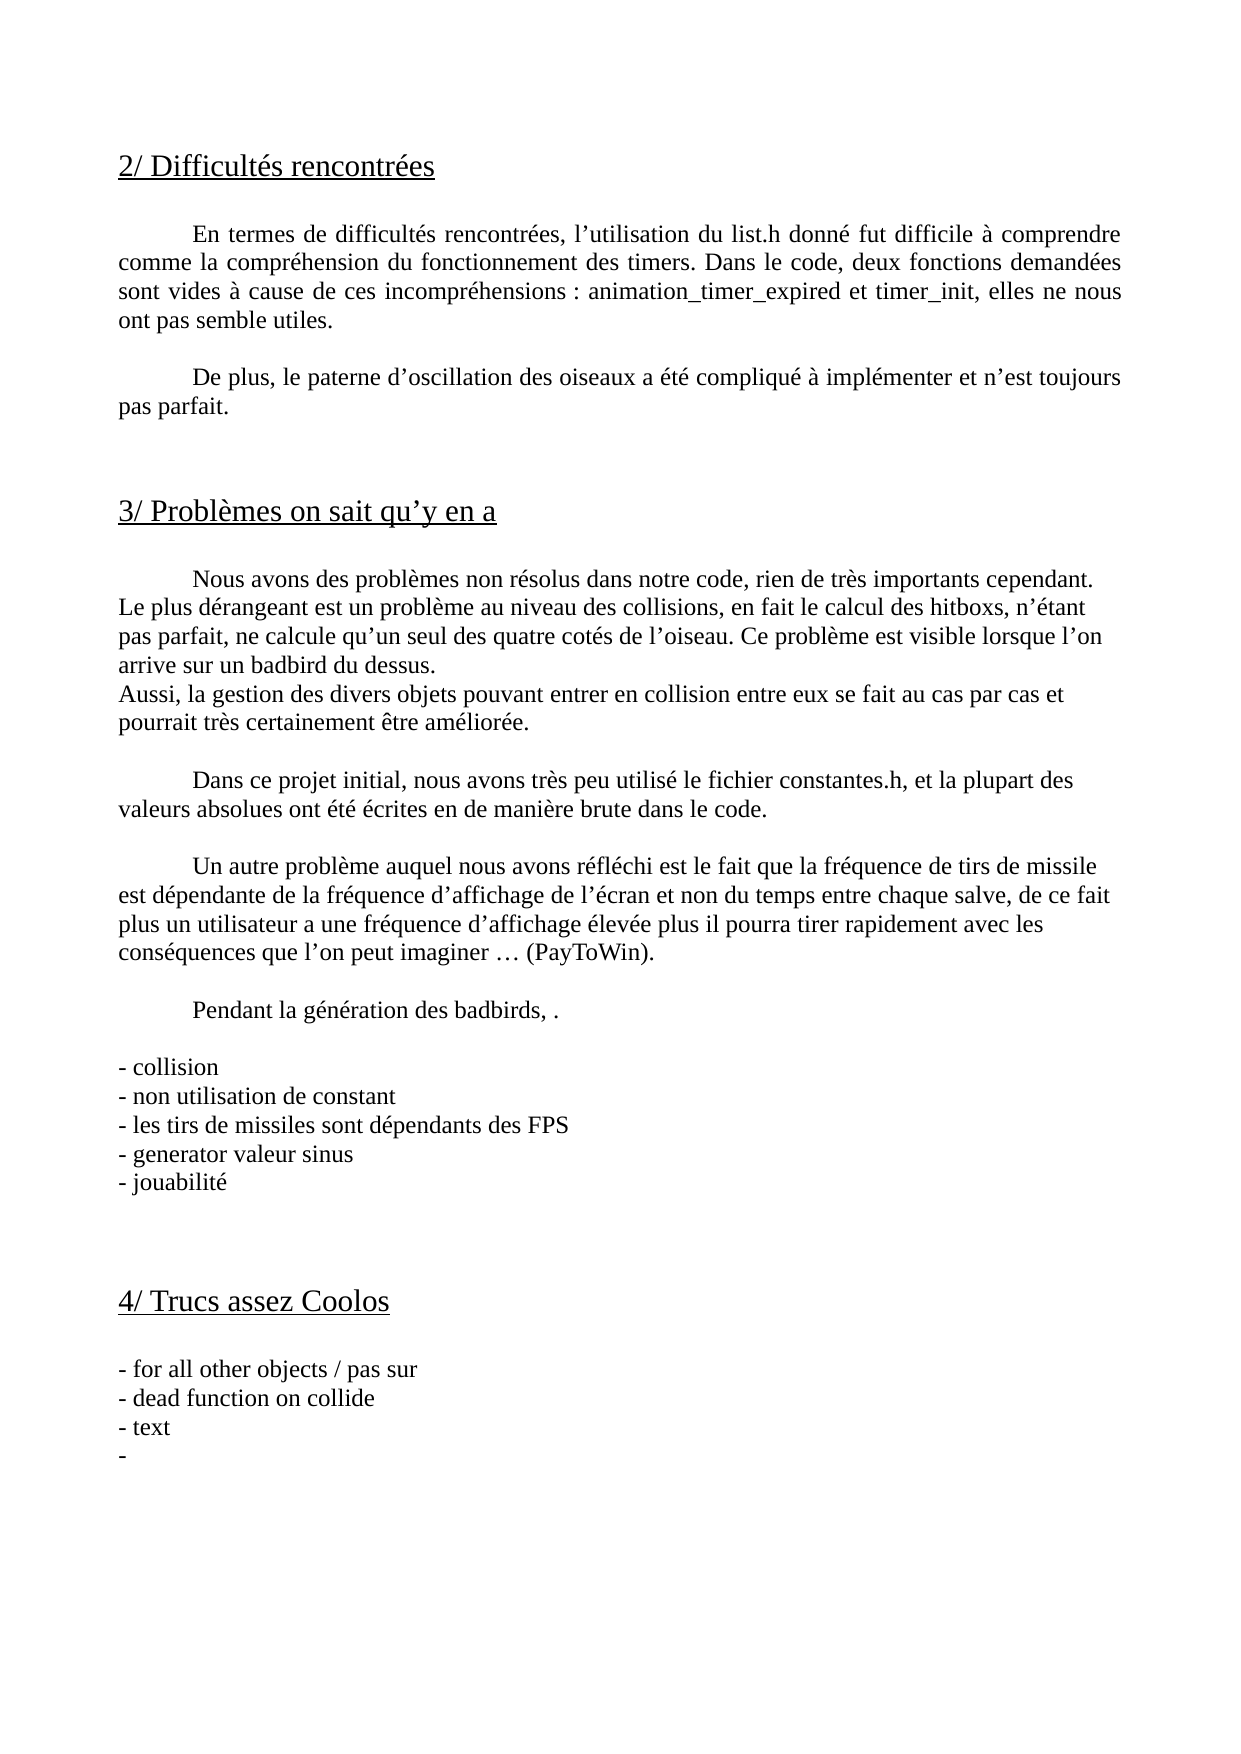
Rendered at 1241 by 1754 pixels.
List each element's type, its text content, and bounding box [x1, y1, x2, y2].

text - les tirs de missiles sont dépendants des FPS [118, 1110, 1122, 1139]
text De plus, le paterne d’oscillation des oiseaux a été compliqué à implémenter et n’est toujours pas parfait. [118, 362, 1122, 420]
text 2/ Difficultés rencontrées [118, 147, 1122, 183]
text 3/ Problèmes on sait qu’y en a [118, 492, 1122, 528]
text - jouabilité [118, 1167, 1122, 1196]
text - for all other objects / pas sur [118, 1354, 1122, 1383]
text - generator valeur sinus [118, 1139, 1122, 1167]
text - [118, 1441, 1122, 1469]
text - collision [118, 1052, 1122, 1081]
text - non utilisation de constant [118, 1081, 1122, 1110]
text Nous avons des problèmes non résolus dans notre code, rien de très importants cependant. [118, 564, 1122, 592]
text Dans ce projet initial, nous avons très peu utilisé le fichier constantes.h, et la plupart des valeurs absolues ont été écrites en de manière brute dans le code. [118, 765, 1122, 822]
text Un autre problème auquel nous avons réfléchi est le fait que la fréquence de tirs de missile est dépendante de la fréquence d’affichage de l’écran et non du temps entre chaque salve, de ce fait plus un utilisateur a une fréquence d’affichage élevée plus il pourra tirer rapidement avec les conséquences que l’on peut imaginer … (PayToWin). [118, 851, 1122, 966]
text En termes de difficultés rencontrées, l’utilisation du list.h donné fut difficile à comprendre comme la compréhension du fonctionnement des timers. Dans le code, deux fonctions demandées sont vides à cause de ces incompréhensions : animation_timer_expired et timer_init, elles ne nous ont pas semble utiles. [118, 219, 1122, 334]
text 4/ Trucs assez Coolos [118, 1282, 1122, 1318]
text Aussi, la gestion des divers objets pouvant entrer en collision entre eux se fait au cas par cas et pourrait très certainement être améliorée. [118, 679, 1122, 736]
text Pendant la génération des badbirds, . [118, 995, 1122, 1024]
text - dead function on collide [118, 1383, 1122, 1412]
text - text [118, 1412, 1122, 1441]
text Le plus dérangeant est un problème au niveau des collisions, en fait le calcul des hitboxs, n’étant pas parfait, ne calcule qu’un seul des quatre cotés de l’oiseau. Ce problème est visible lorsque l’on arrive sur un badbird du dessus. [118, 592, 1122, 679]
